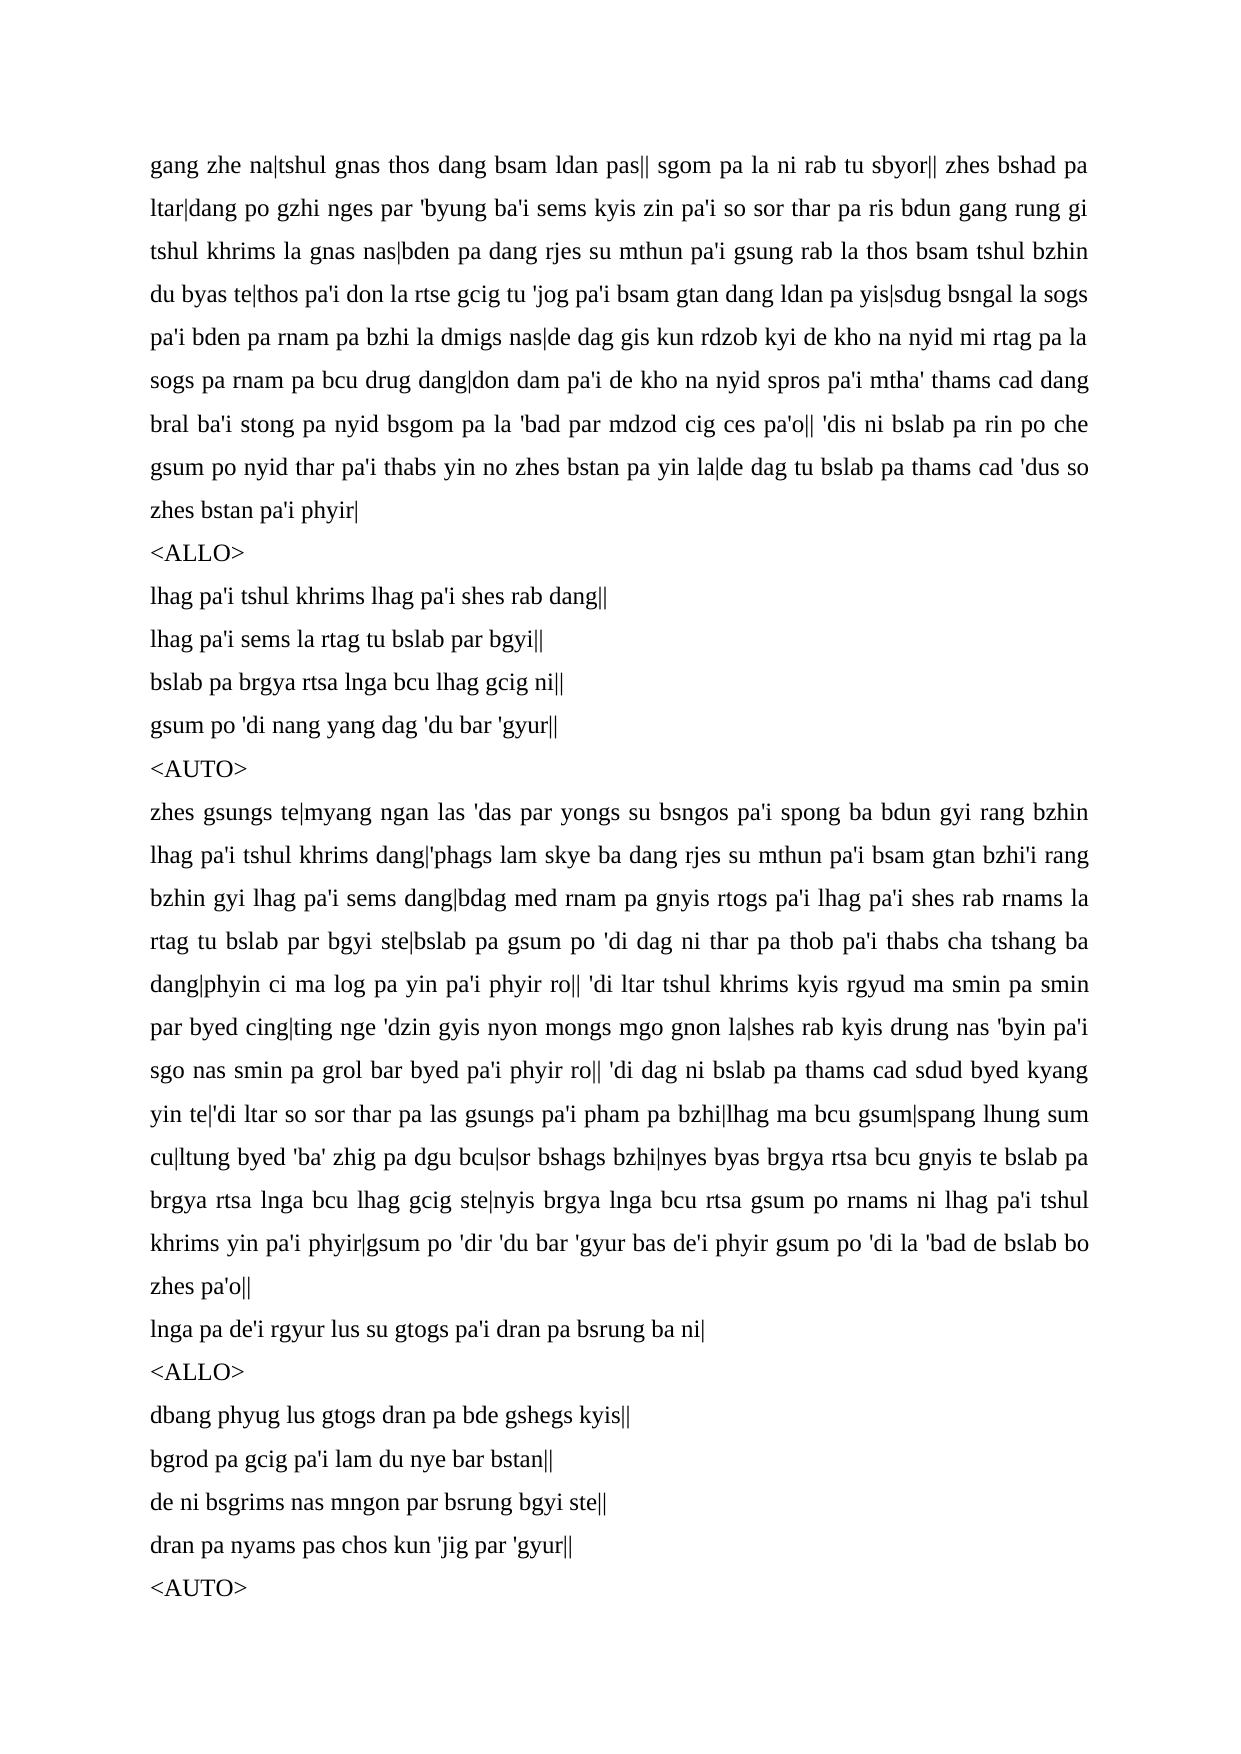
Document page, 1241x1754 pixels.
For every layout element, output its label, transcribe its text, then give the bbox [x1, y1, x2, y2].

text dbang phyug lus gtogs dran pa bde gshegs kyis|| [150, 1401, 1090, 1429]
text lhag pa'i sems la rtag tu bslab par bgyi|| [150, 624, 1090, 653]
text dran pa nyams pas chos kun 'jig par 'gyur|| [150, 1530, 1090, 1559]
text gsum po 'di nang yang dag 'du bar 'gyur|| [150, 711, 1090, 739]
text bslab pa brgya rtsa lnga bcu lhag gcig ni|| [150, 667, 1090, 696]
text zhes gsungs te|myang ngan las 'das par yongs su bsngos pa'i spong ba bdun gyi rang bzhin lhag pa'i tshul khrims dang|'phags lam skye ba dang rjes su mthun pa'i bsam gtan bzhi'i rang bzhin gyi lhag pa'i sems dang|bdag med rnam pa gnyis rtogs pa'i lhag pa'i shes rab rnams la rtag tu bslab par bgyi ste|bslab pa gsum po 'di dag ni thar pa thob pa'i thabs cha tshang ba dang|phyin ci ma log pa yin pa'i phyir ro|| 'di ltar tshul khrims kyis rgyud ma smin pa smin par byed cing|ting nge 'dzin gyis nyon mongs mgo gnon la|shes rab kyis drung nas 'byin pa'i sgo nas smin pa grol bar byed pa'i phyir ro|| 'di dag ni bslab pa thams cad sdud byed kyang yin te|'di ltar so sor thar pa las gsungs pa'i pham pa bzhi|lhag ma bcu gsum|spang lhung sum cu|ltung byed 'ba' zhig pa dgu bcu|sor bshags bzhi|nyes byas brgya rtsa bcu gnyis te bslab pa brgya rtsa lnga bcu lhag gcig ste|nyis brgya lnga bcu rtsa gsum po rnams ni lhag pa'i tshul khrims yin pa'i phyir|gsum po 'dir 'du bar 'gyur bas de'i phyir gsum po 'di la 'bad de bslab bo zhes pa'o|| [150, 797, 1090, 1300]
text <AUTO> [150, 1573, 1090, 1602]
text <ALLO> [150, 1357, 1090, 1386]
text de ni bsgrims nas mngon par bsrung bgyi ste|| [150, 1487, 1090, 1516]
text lhag pa'i tshul khrims lhag pa'i shes rab dang|| [150, 581, 1090, 610]
text <ALLO> [150, 538, 1090, 567]
text <AUTO> [150, 754, 1090, 782]
text lnga pa de'i rgyur lus su gtogs pa'i dran pa bsrung ba ni| [150, 1314, 1090, 1343]
text gang zhe na|tshul gnas thos dang bsam ldan pas|| sgom pa la ni rab tu sbyor|| zhes bshad pa ltar|dang po gzhi nges par 'byung ba'i sems kyis zin pa'i so sor thar pa ris bdun gang rung gi tshul khrims la gnas nas|bden pa dang rjes su mthun pa'i gsung rab la thos bsam tshul bzhin du byas te|thos pa'i don la rtse gcig tu 'jog pa'i bsam gtan dang ldan pa yis|sdug bsngal la sogs pa'i bden pa rnam pa bzhi la dmigs nas|de dag gis kun rdzob kyi de kho na nyid mi rtag pa la sogs pa rnam pa bcu drug dang|don dam pa'i de kho na nyid spros pa'i mtha' thams cad dang bral ba'i stong pa nyid bsgom pa la 'bad par mdzod cig ces pa'o|| 'dis ni bslab pa rin po che gsum po nyid thar pa'i thabs yin no zhes bstan pa yin la|de dag tu bslab pa thams cad 'dus so zhes bstan pa'i phyir| [150, 150, 1090, 524]
text bgrod pa gcig pa'i lam du nye bar bstan|| [150, 1444, 1090, 1472]
